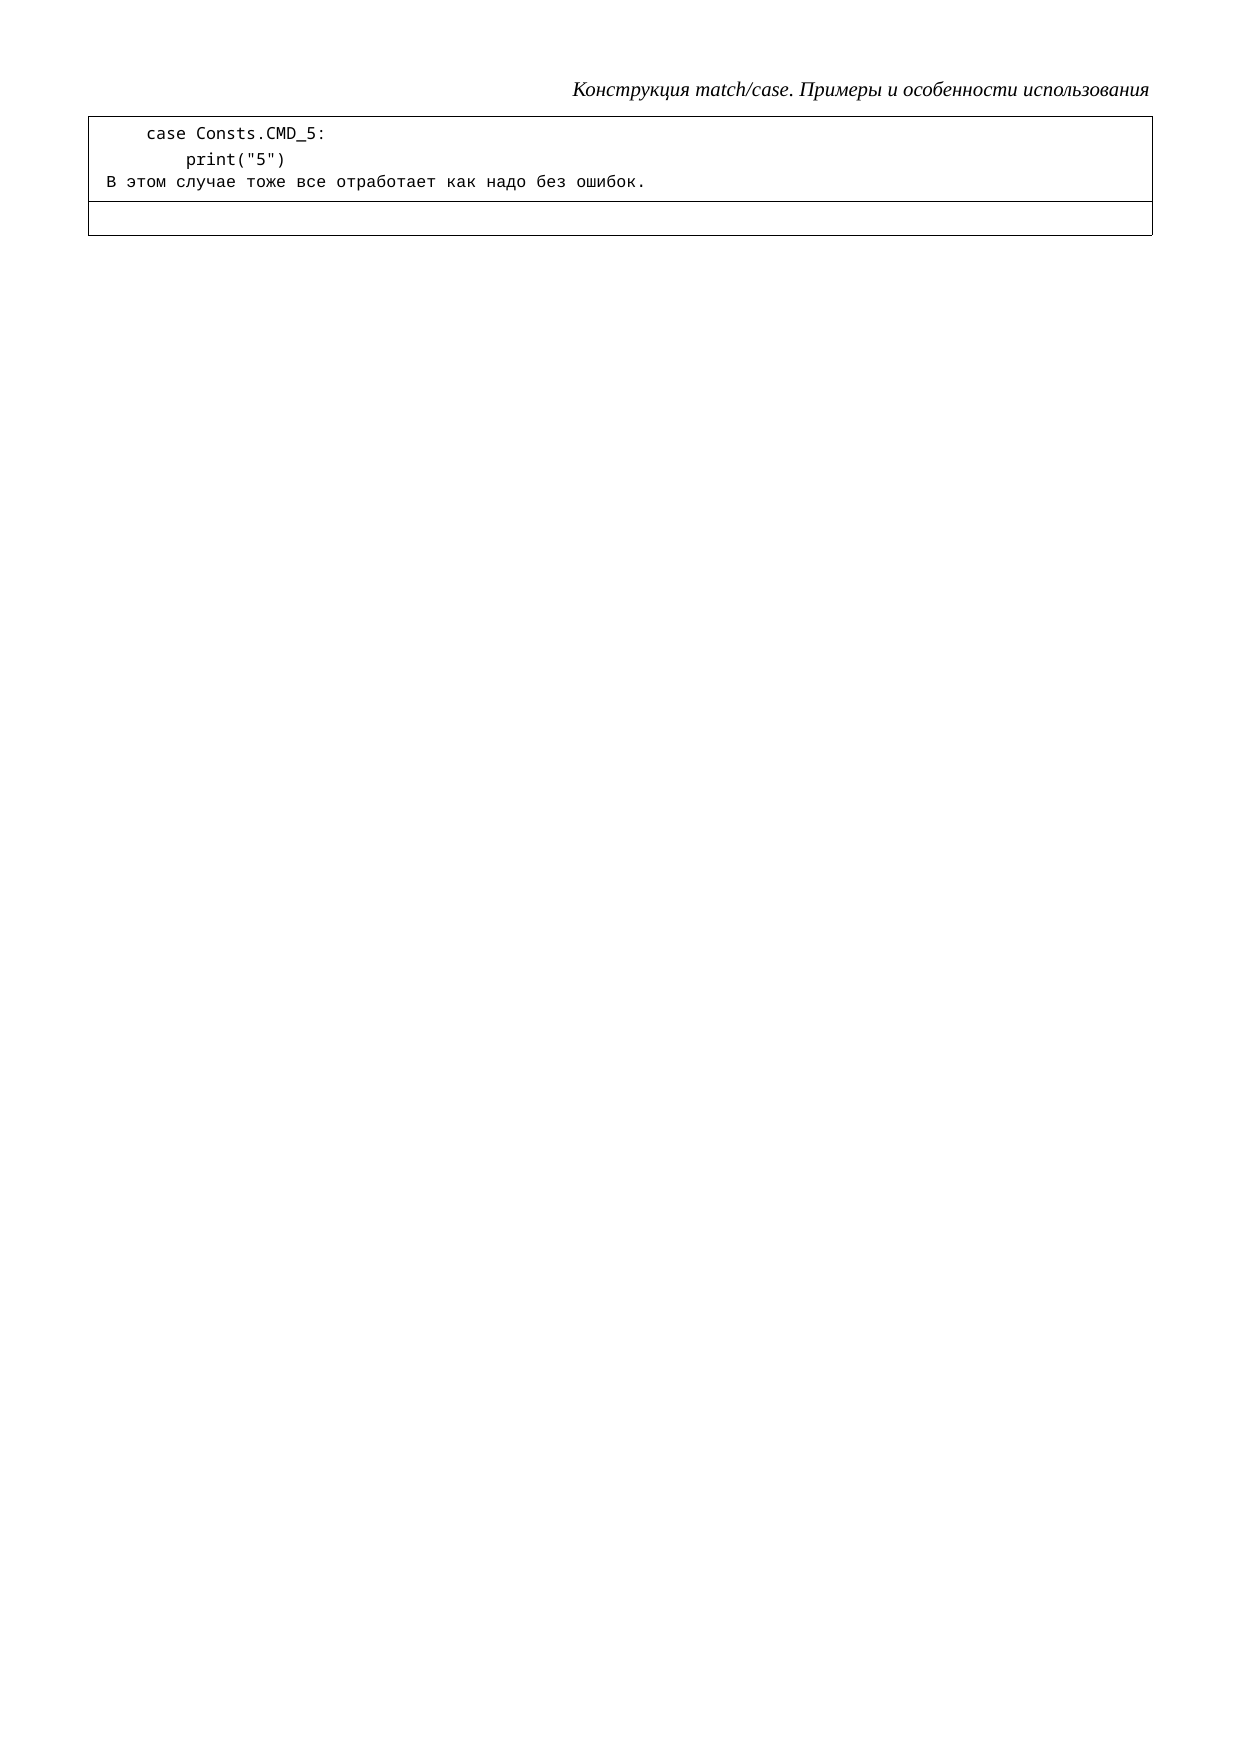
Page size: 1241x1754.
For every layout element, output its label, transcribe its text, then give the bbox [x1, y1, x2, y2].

table_cell case Consts.CMD_5: print("5") В этом случае тоже все отработает как надо без ошибок. [89, 117, 1152, 201]
table_cell [89, 202, 1152, 235]
